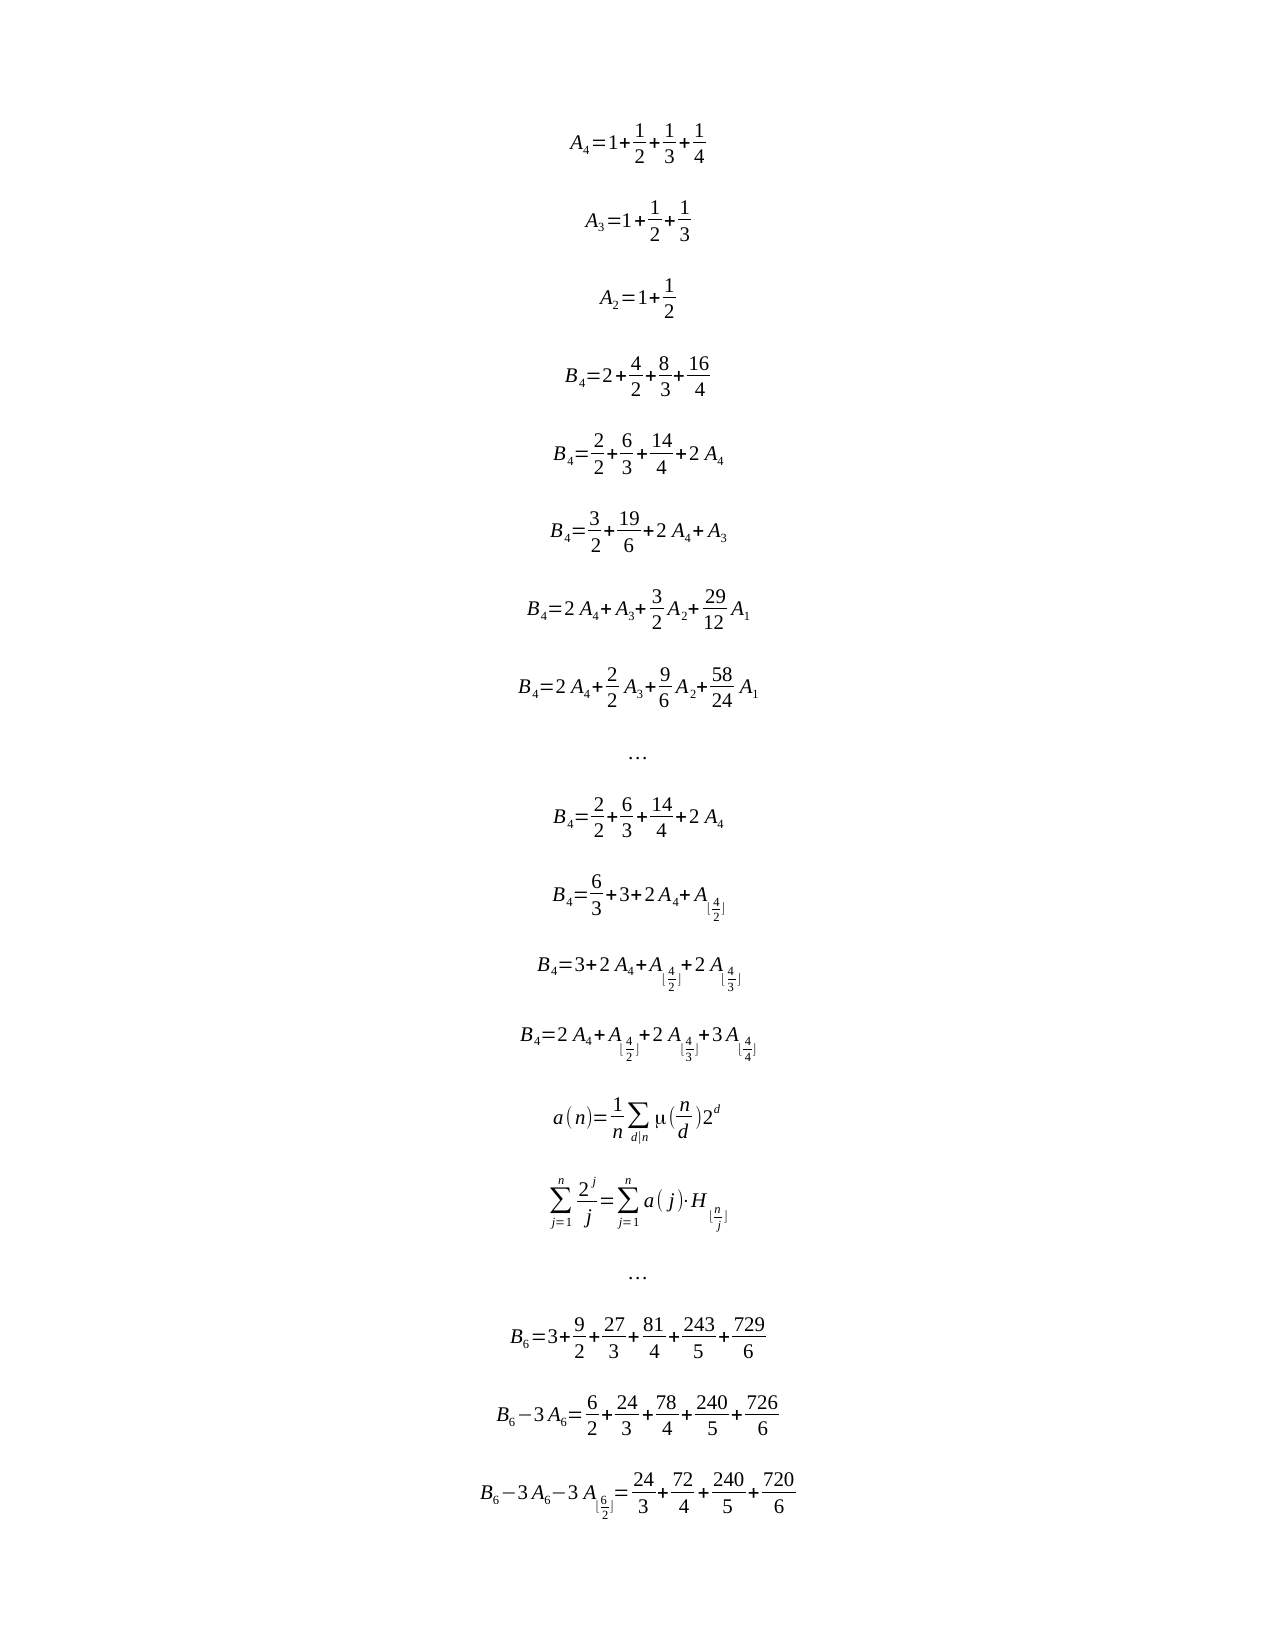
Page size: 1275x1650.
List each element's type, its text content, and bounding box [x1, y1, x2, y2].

text … [118, 1260, 1157, 1284]
text … [118, 740, 1157, 764]
